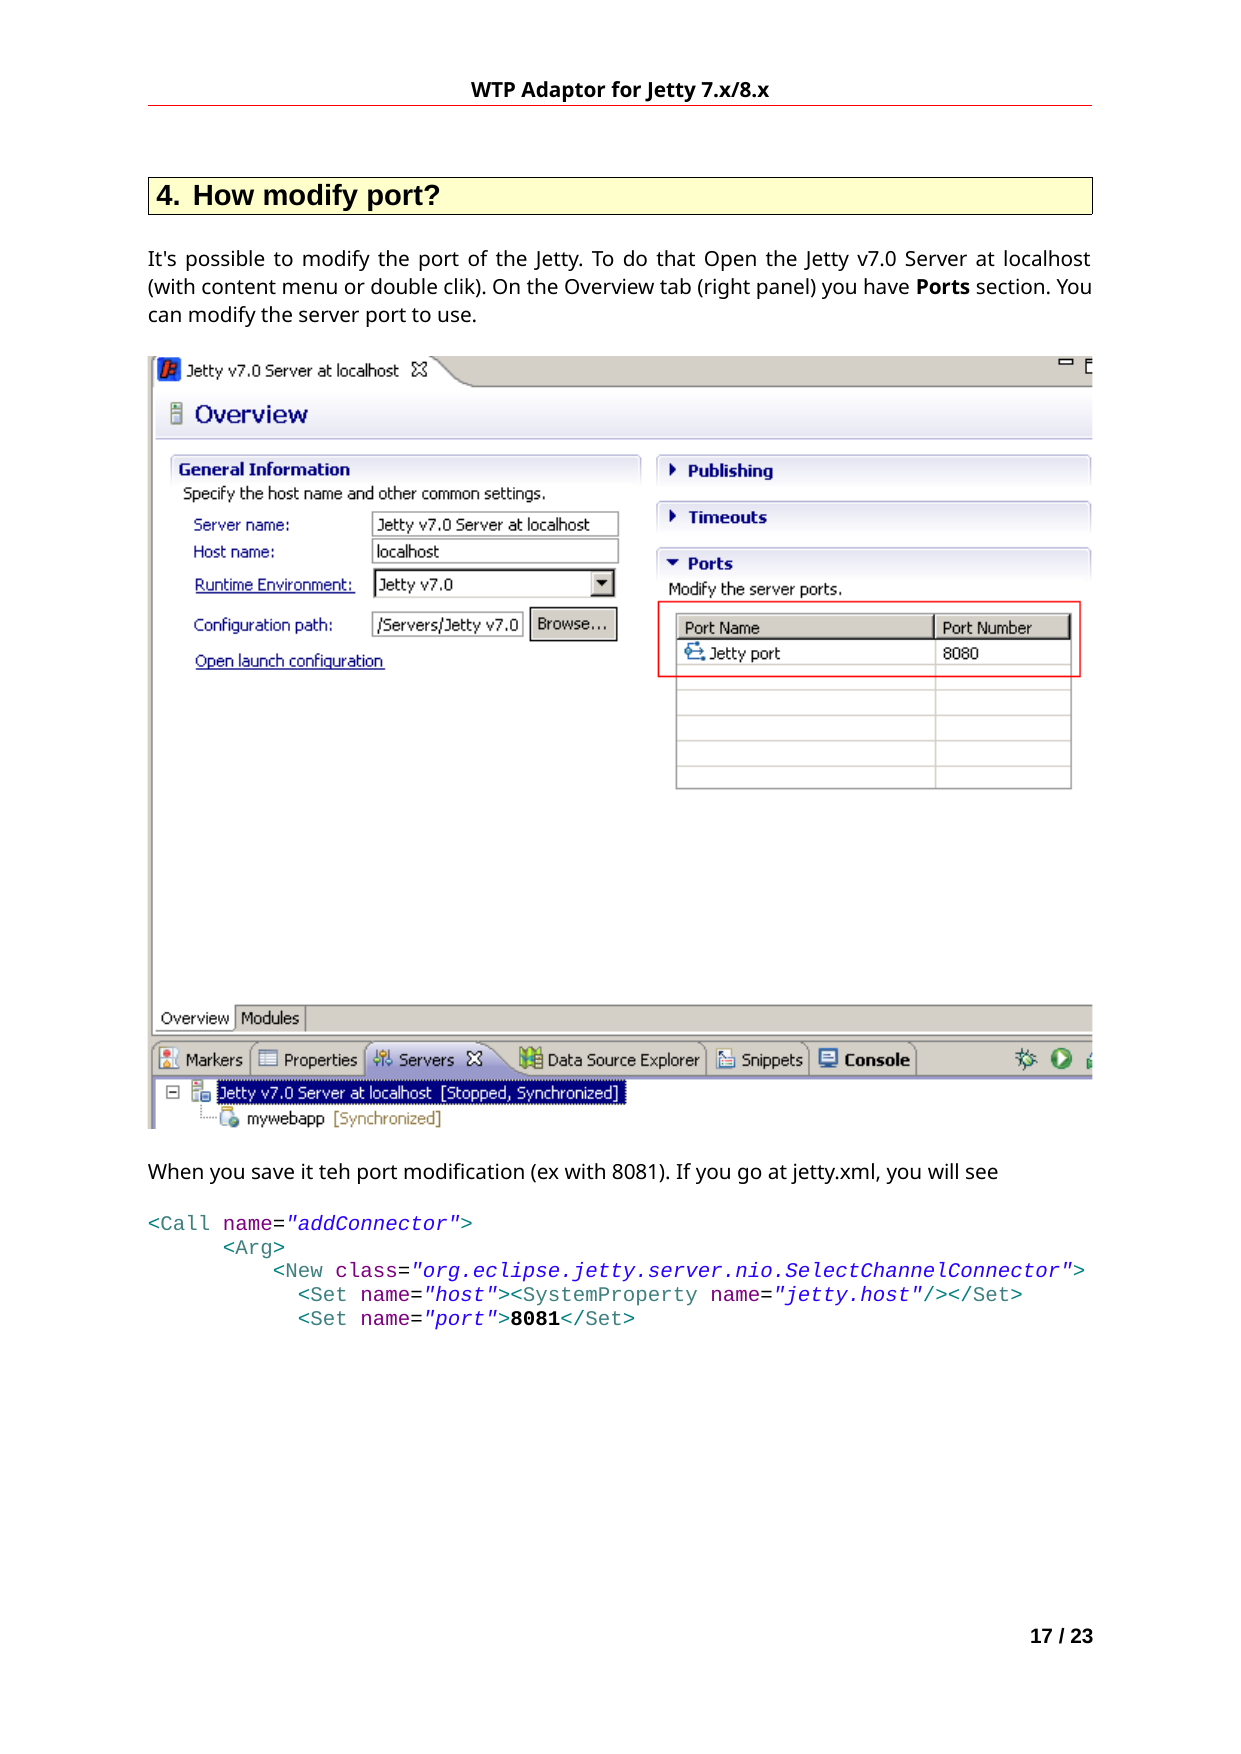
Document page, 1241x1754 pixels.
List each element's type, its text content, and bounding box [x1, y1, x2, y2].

text When you save it teh port modification (ex with 8081). If you go at jetty.xml, you will see [148, 1157, 1092, 1185]
text It's possible to modify the port of the Jetty. To do that Open the Jetty v7.0 Server at localhost (with content menu or double clik). On the Overview tab (right panel) you have Ports section. You can modify the server port to use. [148, 244, 1092, 328]
text <Arg> [148, 1237, 1092, 1261]
text <New class="org.eclipse.jetty.server.nio.SelectChannelConnector"> [148, 1261, 1092, 1284]
text <Call name="addConnector"> [148, 1213, 1092, 1237]
text <Set name="host"><SystemProperty name="jetty.host"/></Set> [148, 1284, 1092, 1308]
subtitle How modify port? [149, 178, 1092, 214]
text <Set name="port">8081</Set> [148, 1308, 1092, 1331]
